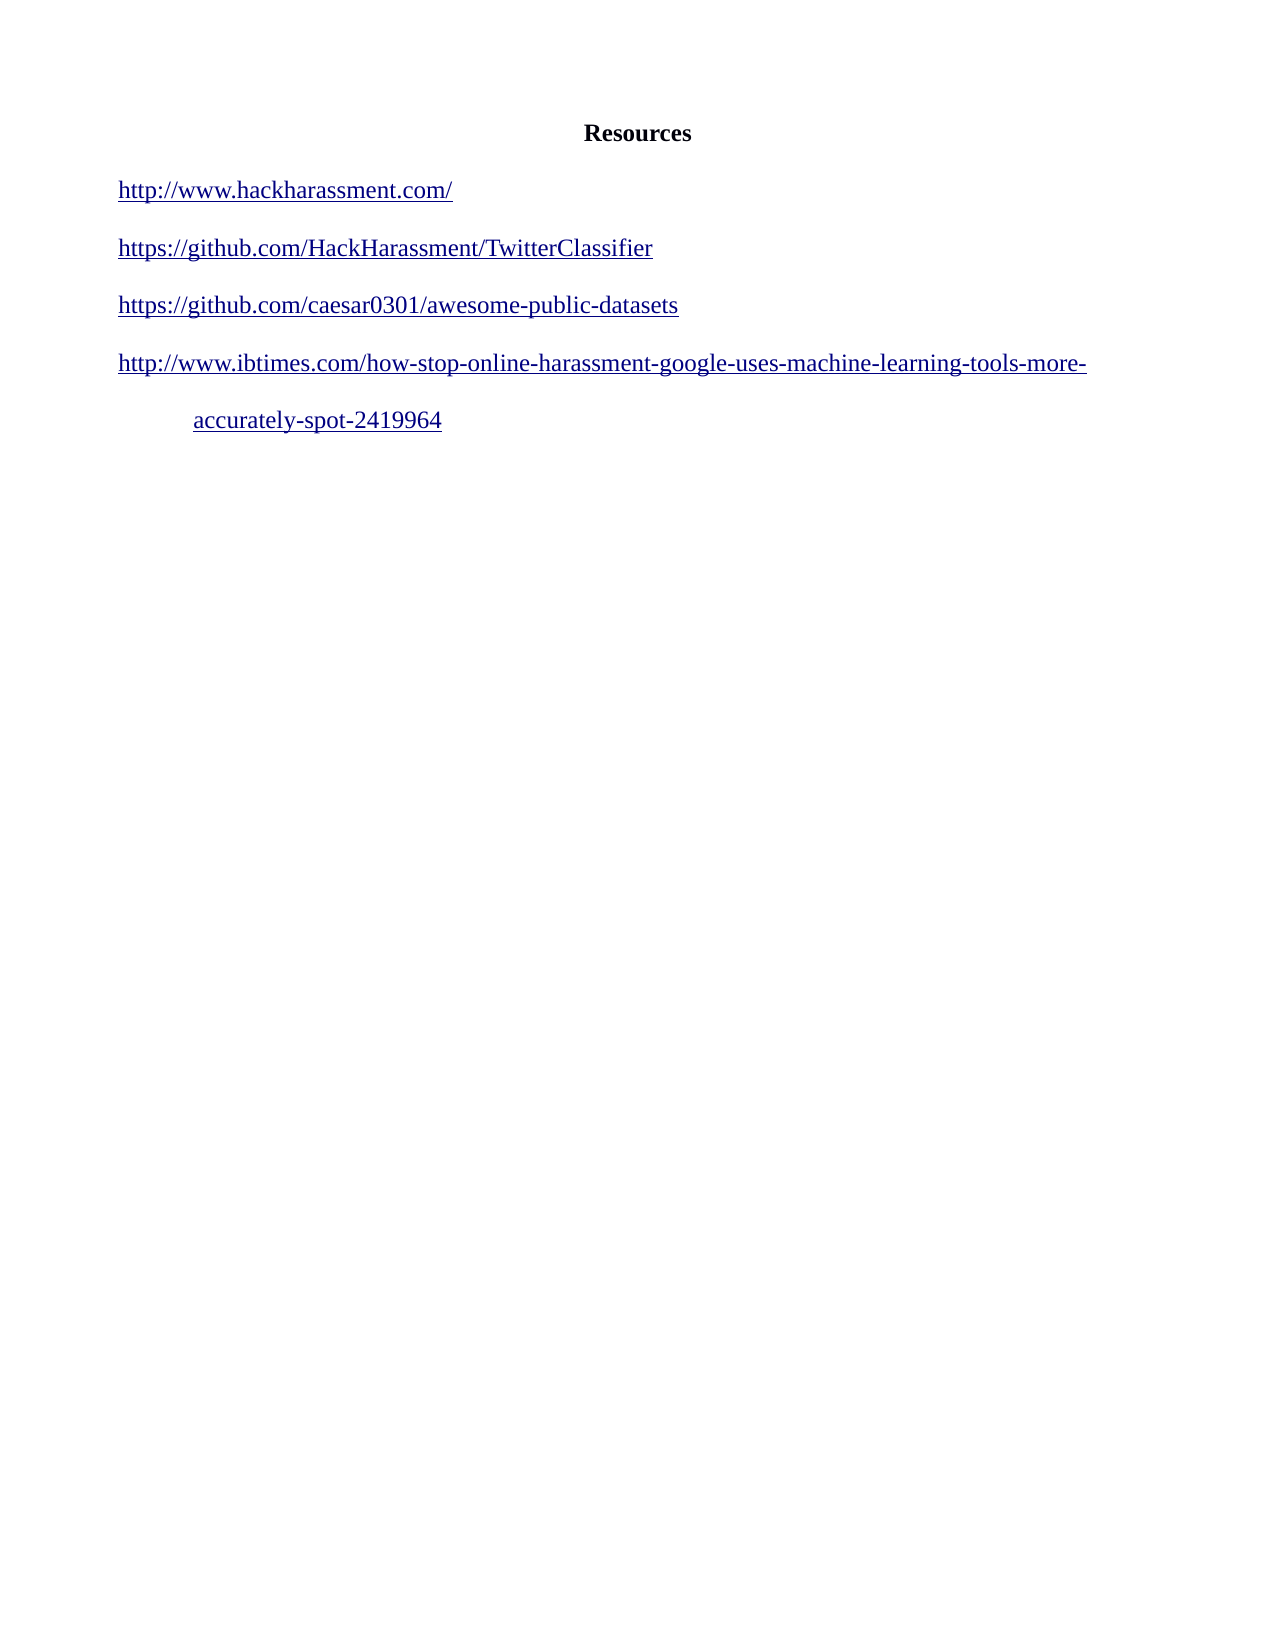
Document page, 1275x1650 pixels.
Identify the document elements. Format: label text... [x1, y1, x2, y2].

text Resources [118, 118, 1157, 147]
text https://github.com/caesar0301/awesome-public-datasets [118, 291, 1157, 319]
text http://www.hackharassment.com/ [118, 176, 1157, 204]
text https://github.com/HackHarassment/TwitterClassifier [118, 233, 1157, 262]
text http://www.ibtimes.com/how-stop-online-harassment-google-uses-machine-learning-tools-more-accurately-spot-2419964 [118, 348, 1157, 434]
